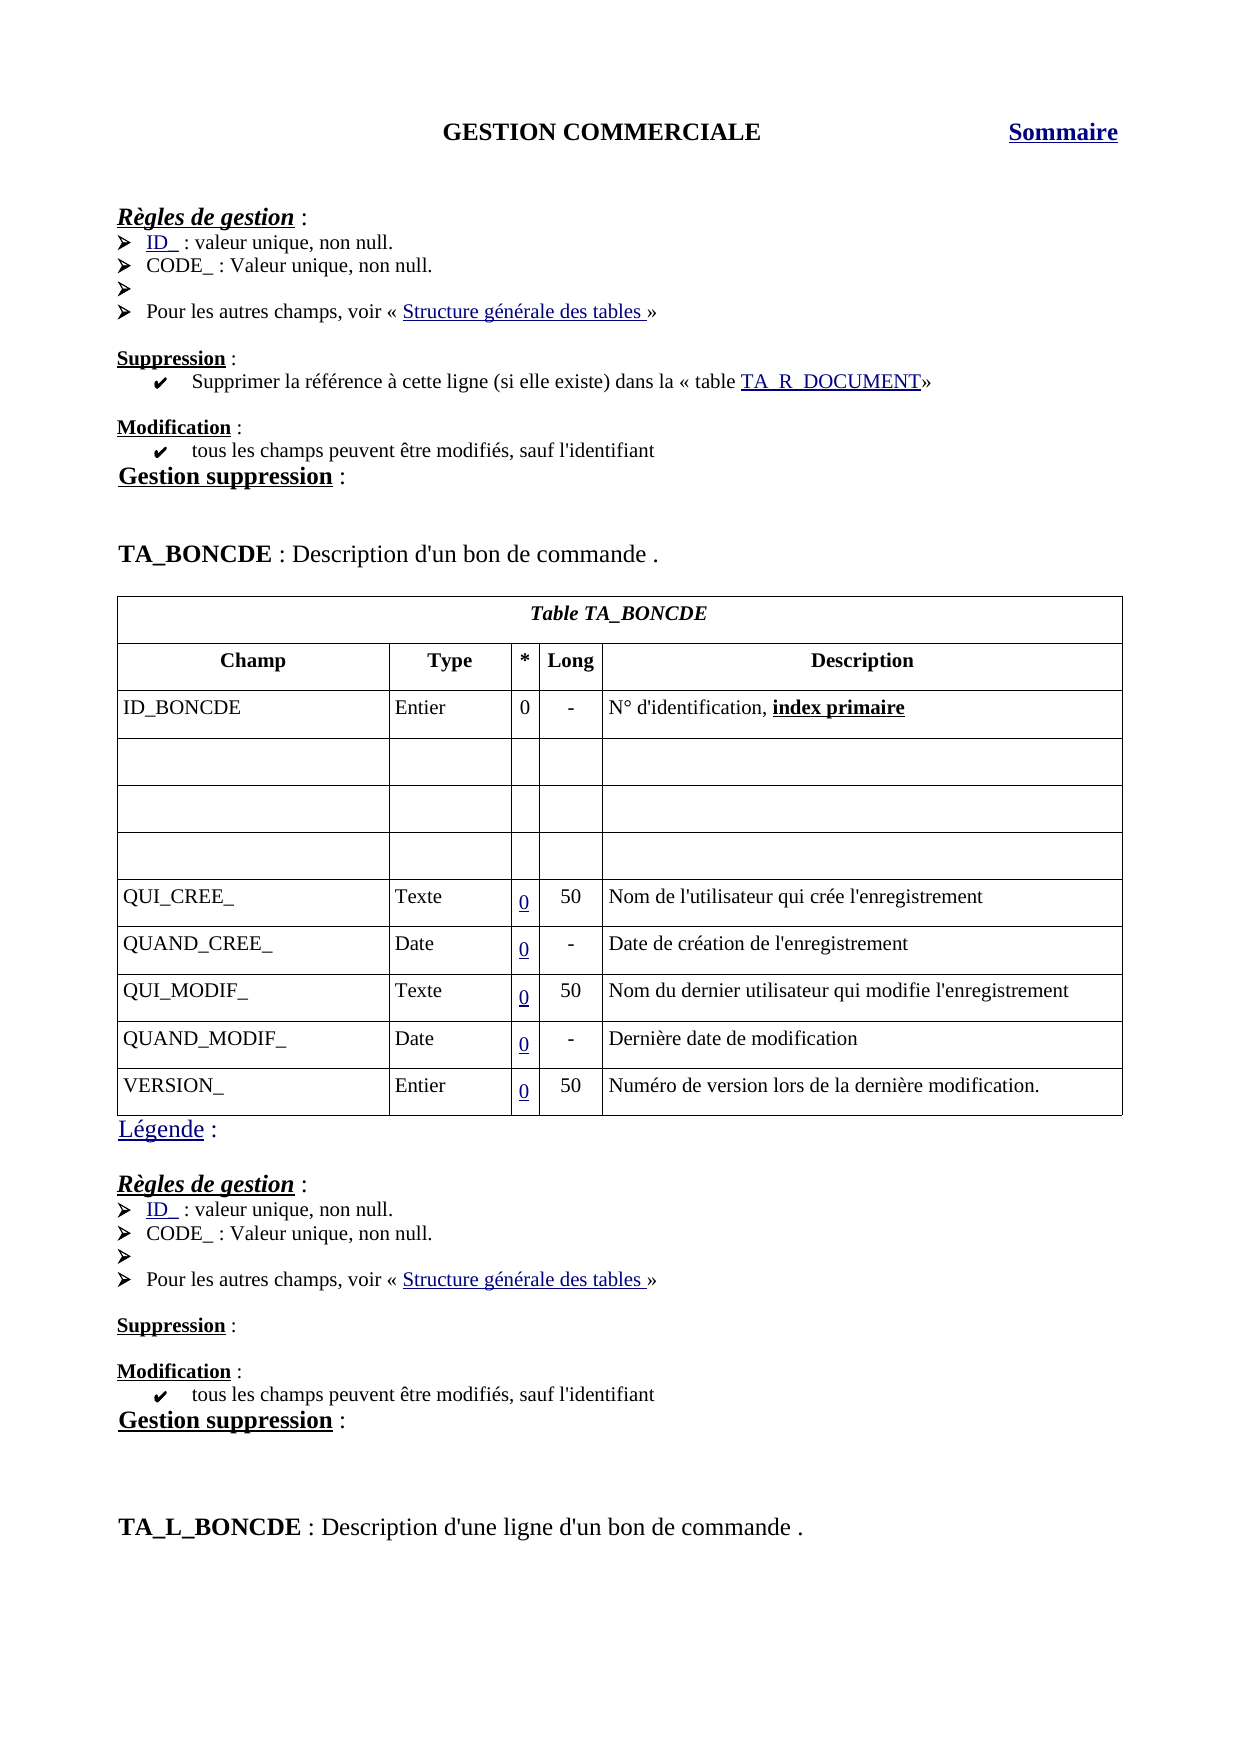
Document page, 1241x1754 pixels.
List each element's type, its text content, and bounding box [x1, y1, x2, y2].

table_cell Date [390, 927, 511, 973]
table_cell [390, 833, 511, 879]
table_cell Date [390, 1022, 511, 1068]
table_cell 0 [512, 927, 539, 973]
table_cell QUAND_MODIF_ [118, 1022, 389, 1068]
list Pour les autres champs, voir « Structure générale des tables » [117, 300, 1122, 323]
text Suppression : [117, 1314, 1122, 1337]
table_cell ID_BONCDE [118, 691, 389, 737]
table_cell Texte [390, 880, 511, 926]
table_cell [390, 786, 511, 832]
text TA_BONCDE : Description d'un bon de commande . [118, 541, 1122, 568]
table_cell N° d'identification, index primaire [603, 691, 1122, 737]
table_cell - [540, 927, 602, 973]
table_cell [512, 739, 539, 785]
table_cell Nom de l'utilisateur qui crée l'enregistrement [603, 880, 1122, 926]
table_cell QUI_MODIF_ [118, 975, 389, 1021]
list CODE_ : Valeur unique, non null. [117, 1221, 1122, 1244]
table_cell 50 [540, 975, 602, 1021]
table_cell 0 [512, 1069, 539, 1115]
table_cell Long [540, 644, 602, 690]
text Règles de gestion : [117, 203, 1122, 231]
table_cell [118, 833, 389, 879]
table_cell [390, 739, 511, 785]
list tous les champs peuvent être modifiés, sauf l'identifiant [154, 1383, 1122, 1406]
table_cell 50 [540, 880, 602, 926]
text Légende : [118, 1116, 1122, 1143]
list ID_ : valeur unique, non null. [117, 1198, 1122, 1221]
table_cell [118, 739, 389, 785]
text Règles de gestion : [117, 1171, 1122, 1198]
table_cell 0 [512, 1022, 539, 1068]
text Modification : [117, 1360, 1122, 1383]
table_cell [540, 786, 602, 832]
table_cell * [512, 644, 539, 690]
table_cell 0 [512, 691, 539, 737]
list tous les champs peuvent être modifiés, sauf l'identifiant [154, 439, 1122, 462]
table_cell 0 [512, 880, 539, 926]
list CODE_ : Valeur unique, non null. [117, 254, 1122, 277]
table_cell [603, 833, 1122, 879]
table_cell Champ [118, 644, 389, 690]
text Modification : [117, 416, 1122, 439]
table_cell - [540, 1022, 602, 1068]
table_cell Nom du dernier utilisateur qui modifie l'enregistrement [603, 975, 1122, 1021]
table_cell Numéro de version lors de la dernière modification. [603, 1069, 1122, 1115]
text Gestion suppression : [118, 462, 1122, 490]
table_cell [512, 786, 539, 832]
list Supprimer la référence à cette ligne (si elle existe) dans la « table TA_R_DOCUMENT» [154, 369, 1122, 393]
text TA_L_BONCDE : Description d'une ligne d'un bon de commande . [118, 1513, 1122, 1540]
table_cell [603, 739, 1122, 785]
table_cell [540, 833, 602, 879]
table_cell [540, 739, 602, 785]
table_cell Entier [390, 691, 511, 737]
table_cell - [540, 691, 602, 737]
table_cell Type [390, 644, 511, 690]
table_cell 50 [540, 1069, 602, 1115]
table_header Table TA_BONCDE [118, 597, 1122, 643]
table_cell Dernière date de modification [603, 1022, 1122, 1068]
table_cell [512, 833, 539, 879]
table_cell QUAND_CREE_ [118, 927, 389, 973]
table_cell QUI_CREE_ [118, 880, 389, 926]
text Suppression : [117, 346, 1122, 369]
text Gestion suppression : [118, 1406, 1122, 1434]
table_cell [603, 786, 1122, 832]
table_cell VERSION_ [118, 1069, 389, 1115]
table_cell [118, 786, 389, 832]
table_cell Description [603, 644, 1122, 690]
list Pour les autres champs, voir « Structure générale des tables » [117, 1268, 1122, 1291]
table_cell Date de création de l'enregistrement [603, 927, 1122, 973]
table_cell Entier [390, 1069, 511, 1115]
table_cell 0 [512, 975, 539, 1021]
list ID_ : valeur unique, non null. [117, 231, 1122, 254]
table_cell Texte [390, 975, 511, 1021]
